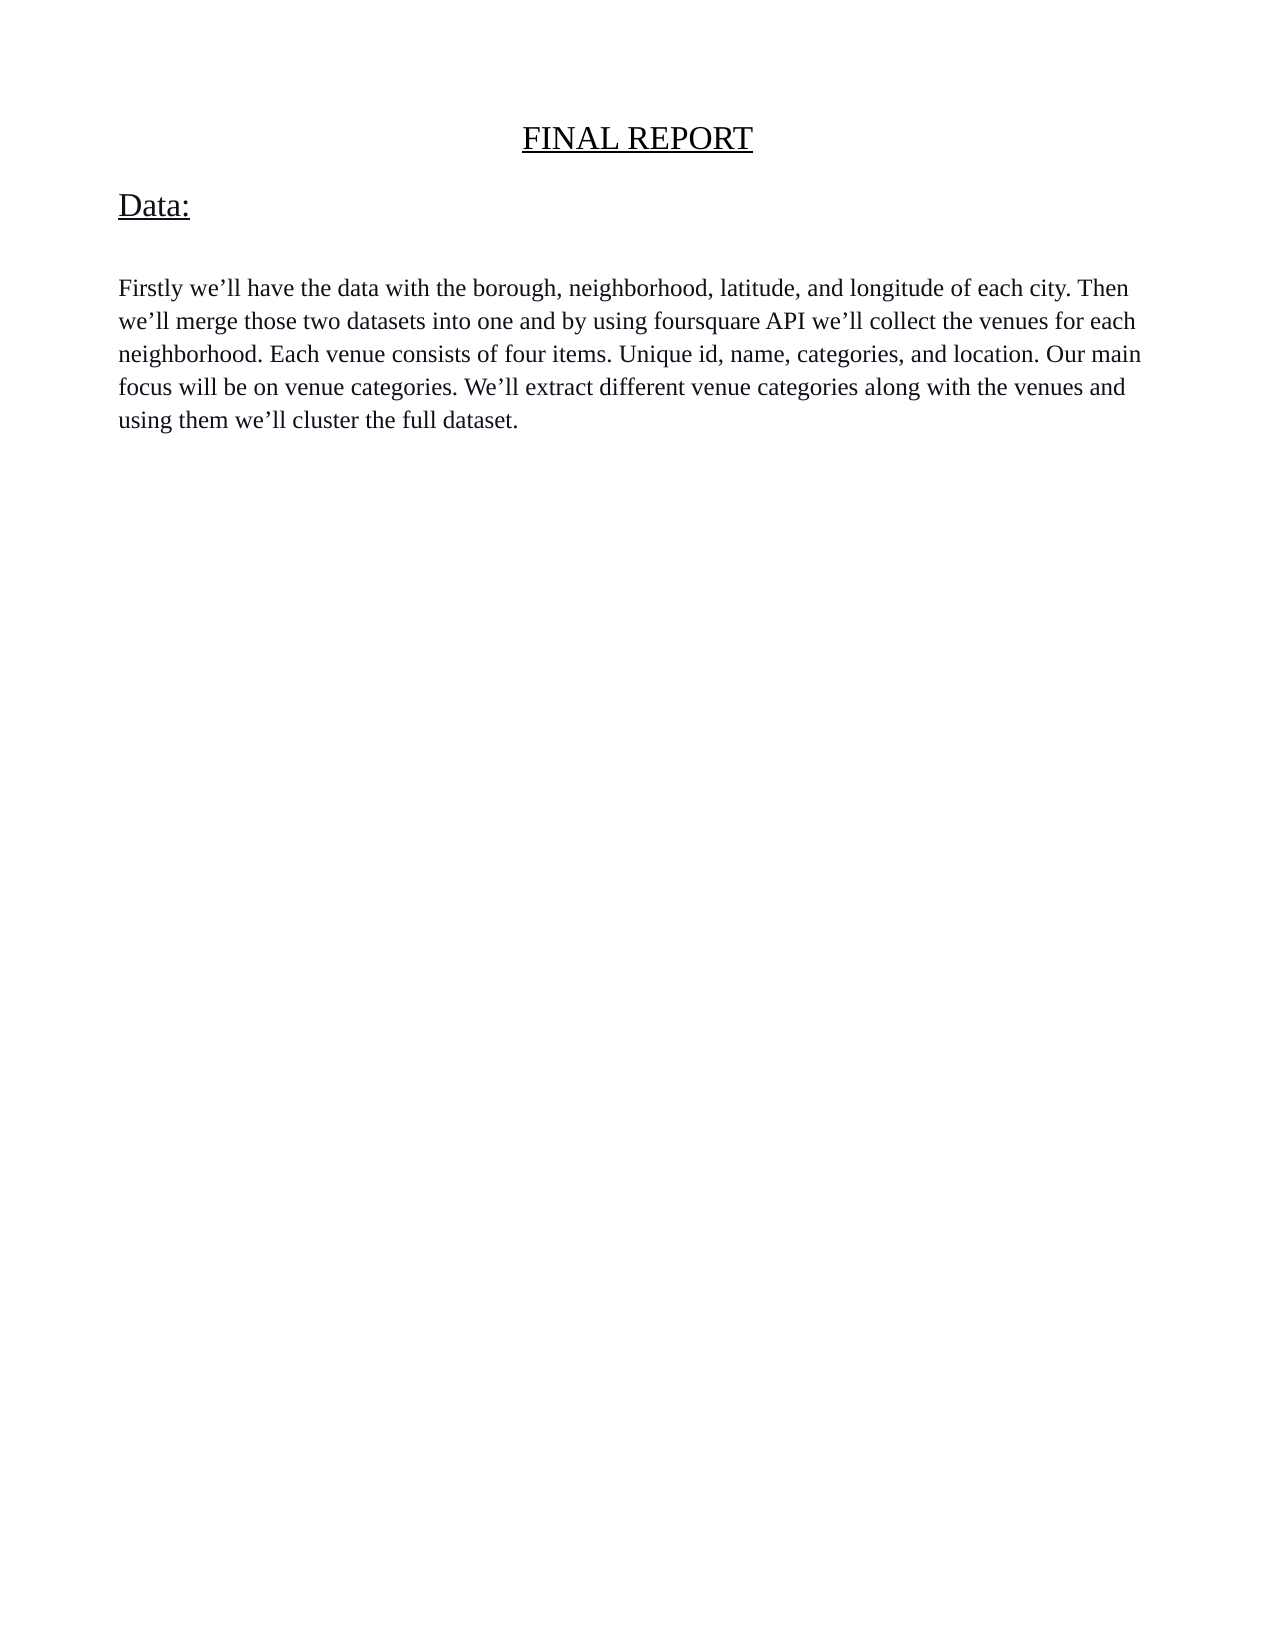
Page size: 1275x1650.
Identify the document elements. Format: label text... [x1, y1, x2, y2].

text FINAL REPORT [118, 118, 1157, 156]
text Data: [118, 185, 1157, 223]
text Firstly we’ll have the data with the borough, neighborhood, latitude, and longitude of each city. Then we’ll merge those two datasets into one and by using foursquare API we’ll collect the venues for each neighborhood. Each venue consists of four items. Unique id, name, categories, and location. Our main focus will be on venue categories. We’ll extract different venue categories along with the venues and using them we’ll cluster the full dataset. [118, 273, 1157, 434]
